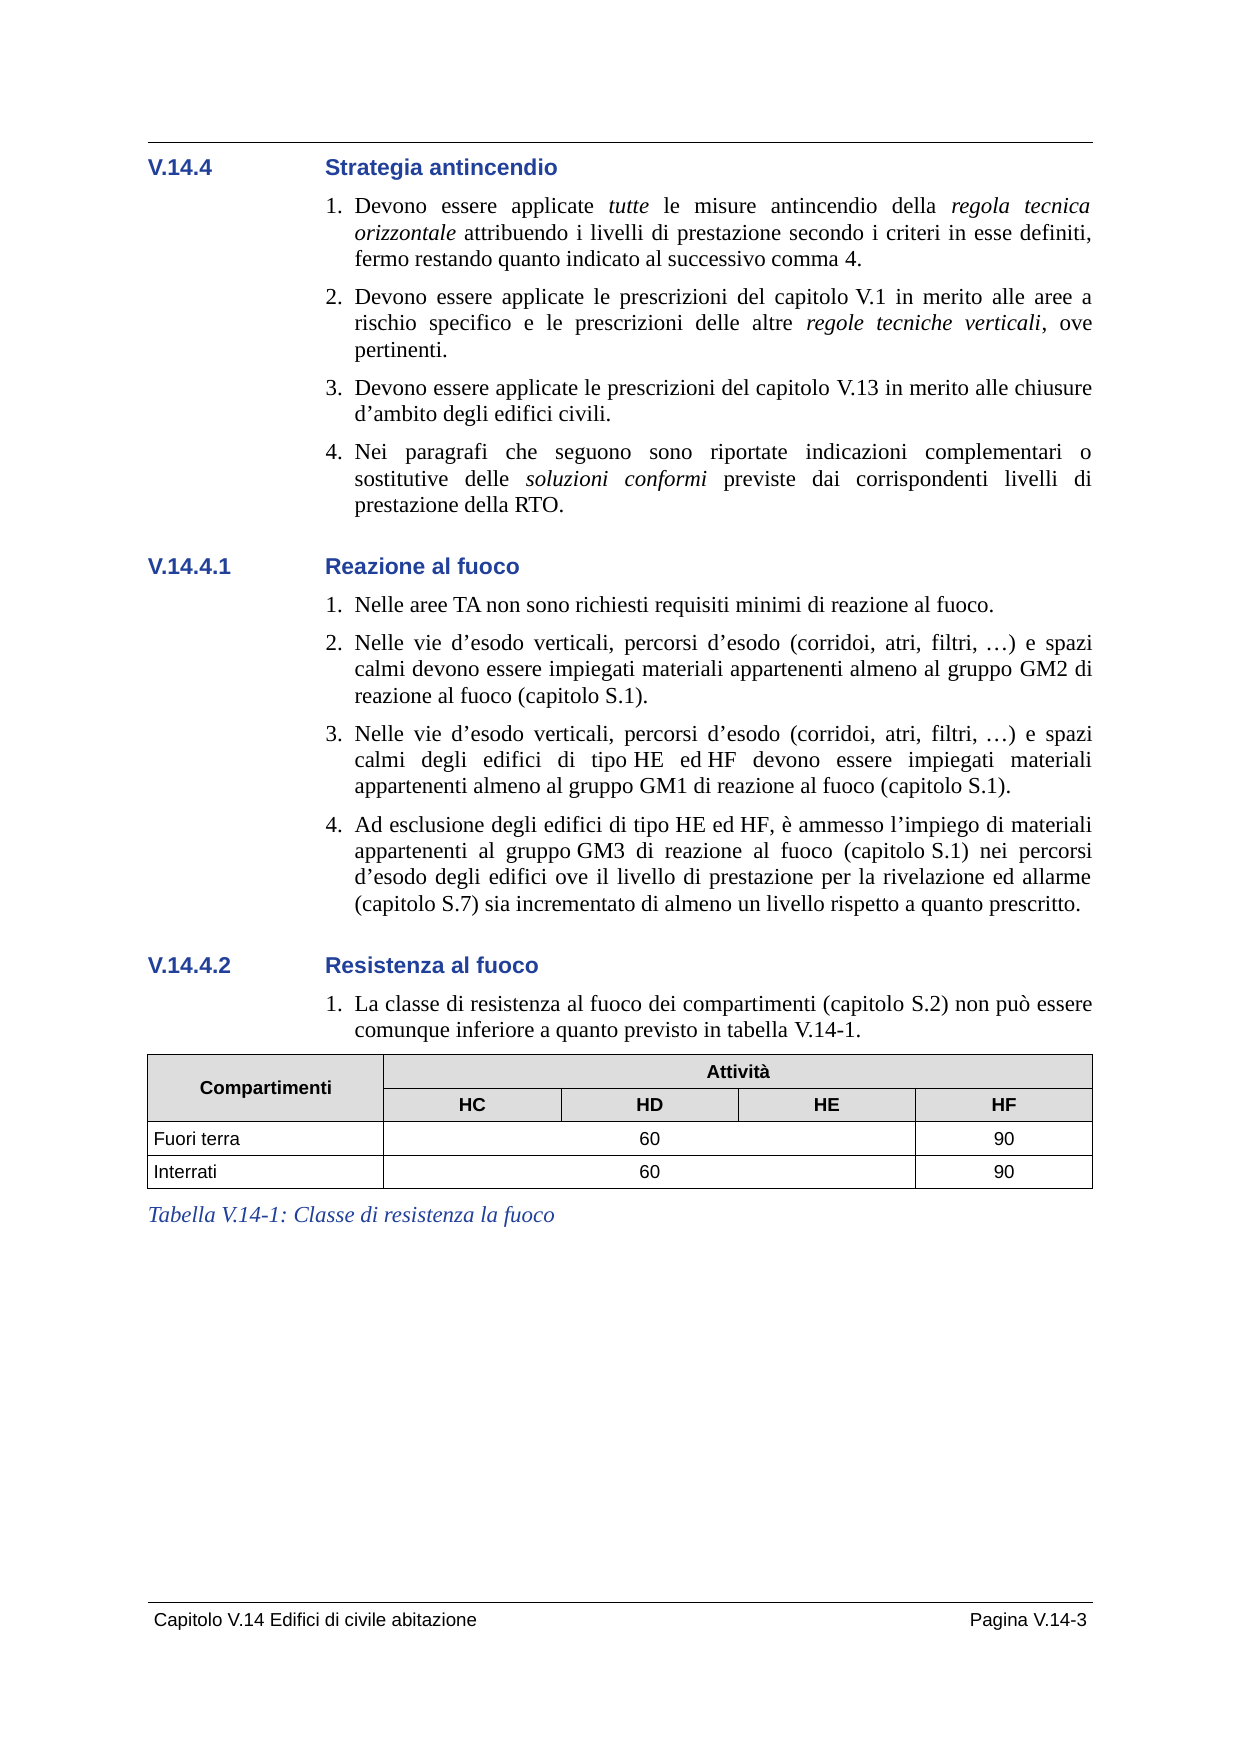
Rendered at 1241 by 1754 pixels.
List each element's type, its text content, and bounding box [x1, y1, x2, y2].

list Nei paragrafi che seguono sono riportate indicazioni complementari o sostitutive delle soluzioni conformi previste dai corrispondenti livelli di prestazione della RTO. [342, 438, 1093, 517]
list Devono essere applicate le prescrizioni del capitolo V.13 in merito alle chiusure d’ambito degli edifici civili. [342, 374, 1093, 427]
table_header Compartimenti [148, 1055, 383, 1121]
table_cell HD [562, 1089, 738, 1121]
table_cell HE [739, 1089, 915, 1121]
subtitle Reazione al fuoco [148, 553, 1093, 579]
table_cell 90 [916, 1122, 1092, 1155]
list Devono essere applicate tutte le misure antincendio della regola tecnica orizzontale attribuendo i livelli di prestazione secondo i criteri in esse definiti, fermo restando quanto indicato al successivo comma 4. [342, 192, 1093, 271]
table_cell 90 [916, 1156, 1092, 1188]
list La classe di resistenza al fuoco dei compartimenti (capitolo S.2) non può essere comunque inferiore a quanto previsto in tabella V.14-1. [342, 990, 1093, 1042]
subtitle Resistenza al fuoco [148, 952, 1093, 978]
table_header Attività [384, 1055, 1092, 1088]
list Nelle vie d’esodo verticali, percorsi d’esodo (corridoi, atri, filtri, …) e spazi calmi devono essere impiegati materiali appartenenti almeno al gruppo GM2 di reazione al fuoco (capitolo S.1). [342, 629, 1093, 708]
table_cell Interrati [148, 1156, 383, 1188]
list Nelle aree TA non sono richiesti requisiti minimi di reazione al fuoco. [342, 591, 1093, 617]
table_cell 60 [384, 1122, 915, 1155]
text Tabella V.14-1: Classe di resistenza la fuoco [148, 1201, 1093, 1227]
list Devono essere applicate le prescrizioni del capitolo V.1 in merito alle aree a rischio specifico e le prescrizioni delle altre regole tecniche verticali, ove pertinenti. [342, 283, 1093, 362]
subtitle Strategia antincendio [148, 143, 1093, 180]
table_cell Fuori terra [148, 1122, 383, 1155]
table_cell HC [384, 1089, 561, 1121]
list Nelle vie d’esodo verticali, percorsi d’esodo (corridoi, atri, filtri, …) e spazi calmi degli edifici di tipo HE ed HF devono essere impiegati materiali appartenenti almeno al gruppo GM1 di reazione al fuoco (capitolo S.1). [342, 720, 1093, 799]
table_cell 60 [384, 1156, 915, 1188]
list Ad esclusione degli edifici di tipo HE ed HF, è ammesso l’impiego di materiali appartenenti al gruppo GM3 di reazione al fuoco (capitolo S.1) nei percorsi d’esodo degli edifici ove il livello di prestazione per la rivelazione ed allarme (capitolo S.7) sia incrementato di almeno un livello rispetto a quanto prescritto. [342, 811, 1093, 916]
table_cell HF [916, 1089, 1092, 1121]
